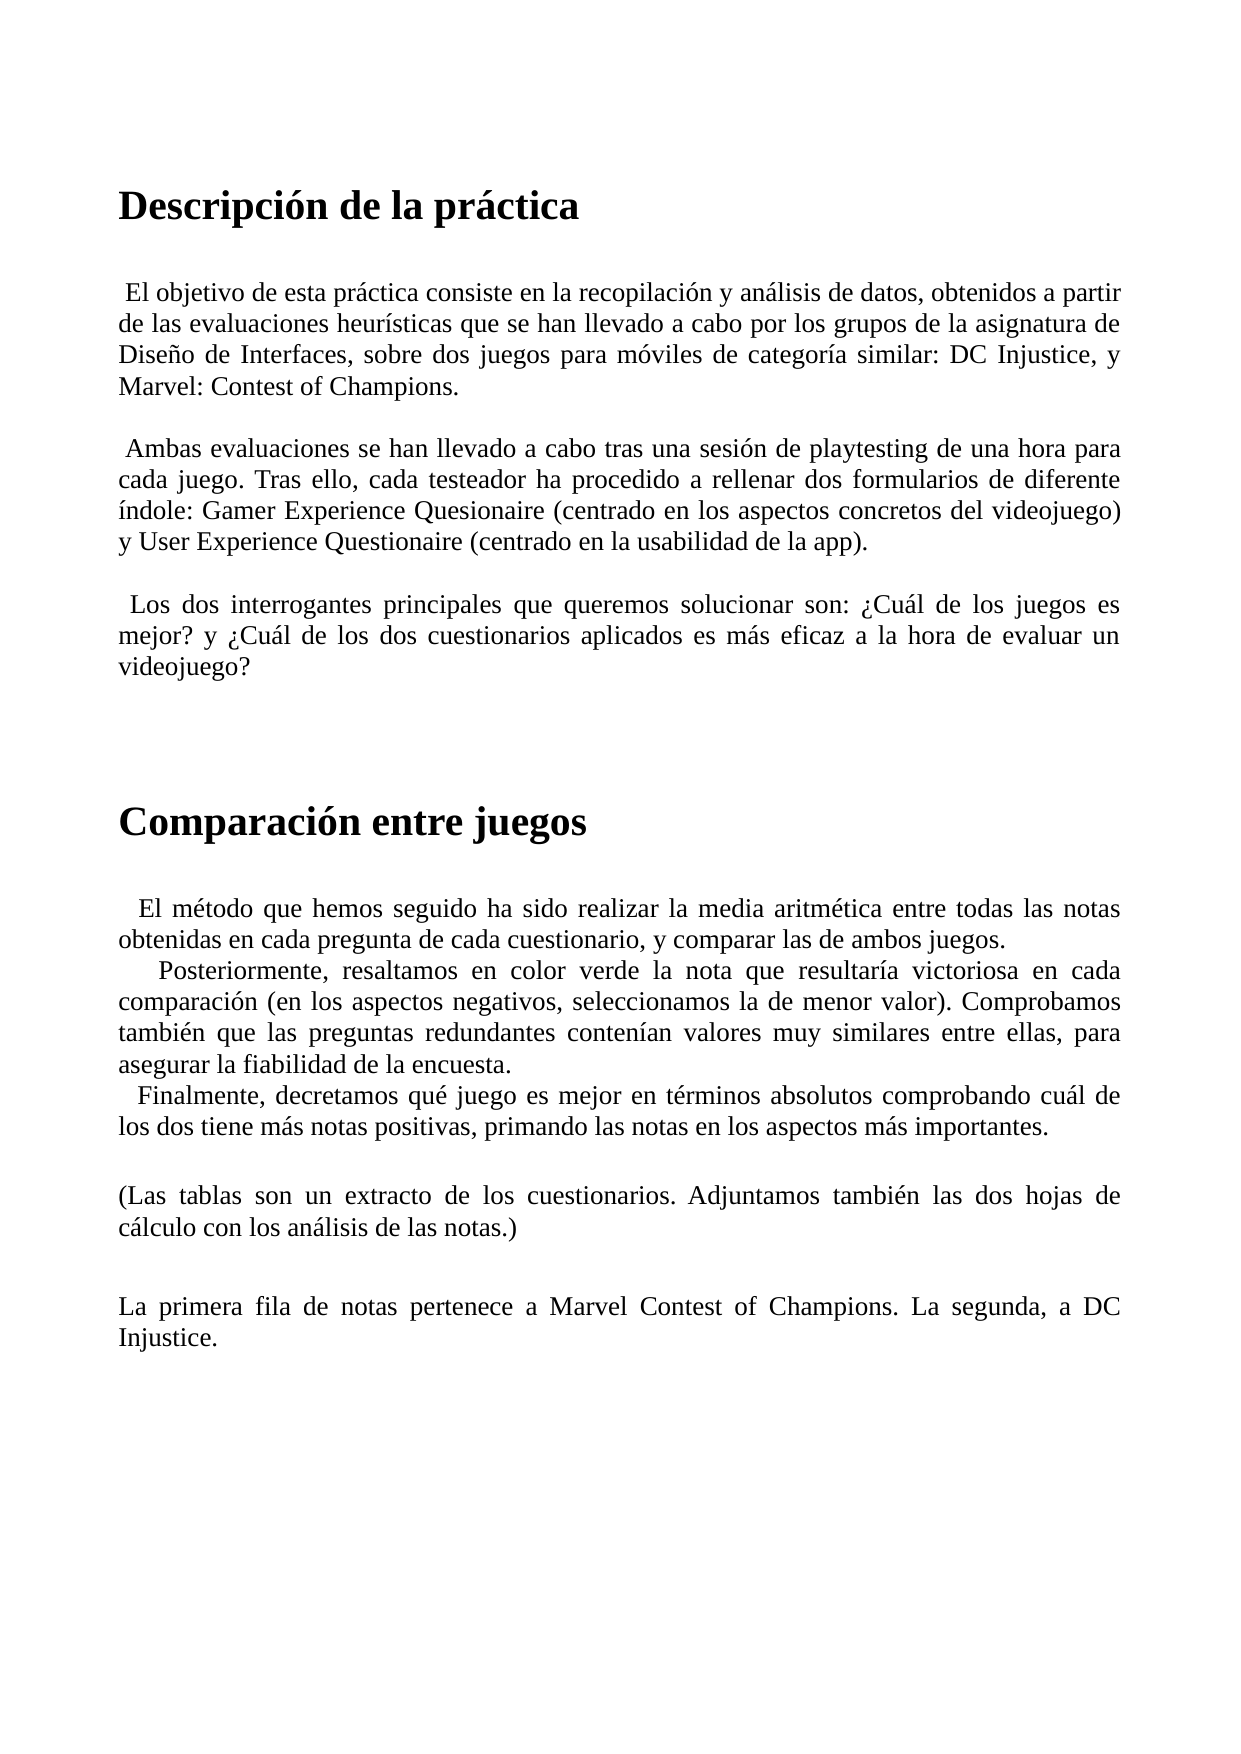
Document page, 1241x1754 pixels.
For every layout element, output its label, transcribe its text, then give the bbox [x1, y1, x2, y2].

text La primera fila de notas pertenece a Marvel Contest of Champions. La segunda, a DC Injustice. [118, 1290, 1122, 1352]
text Los dos interrogantes principales que queremos solucionar son: ¿Cuál de los juegos es mejor? y ¿Cuál de los dos cuestionarios aplicados es más eficaz a la hora de evaluar un videojuego? [118, 588, 1122, 681]
text Comparación entre juegos [118, 796, 1122, 844]
text El método que hemos seguido ha sido realizar la media aritmética entre todas las notas obtenidas en cada pregunta de cada cuestionario, y comparar las de ambos juegos. [118, 892, 1122, 954]
text (Las tablas son un extracto de los cuestionarios. Adjuntamos también las dos hojas de cálculo con los análisis de las notas.) [118, 1179, 1122, 1242]
text Posteriormente, resaltamos en color verde la nota que resultaría victoriosa en cada comparación (en los aspectos negativos, seleccionamos la de menor valor). Comprobamos también que las preguntas redundantes contenían valores muy similares entre ellas, para asegurar la fiabilidad de la encuesta. [118, 954, 1122, 1079]
text Ambas evaluaciones se han llevado a cabo tras una sesión de playtesting de una hora para cada juego. Tras ello, cada testeador ha procedido a rellenar dos formularios de diferente índole: Gamer Experience Quesionaire (centrado en los aspectos concretos del videojuego) y User Experience Questionaire (centrado en la usabilidad de la app). [118, 432, 1122, 557]
text El objetivo de esta práctica consiste en la recopilación y análisis de datos, obtenidos a partir de las evaluaciones heurísticas que se han llevado a cabo por los grupos de la asignatura de Diseño de Interfaces, sobre dos juegos para móviles de categoría similar: DC Injustice, y Marvel: Contest of Champions. [118, 276, 1122, 401]
text Descripción de la práctica [118, 180, 1122, 228]
text Finalmente, decretamos qué juego es mejor en términos absolutos comprobando cuál de los dos tiene más notas positivas, primando las notas en los aspectos más importantes. [118, 1079, 1122, 1141]
